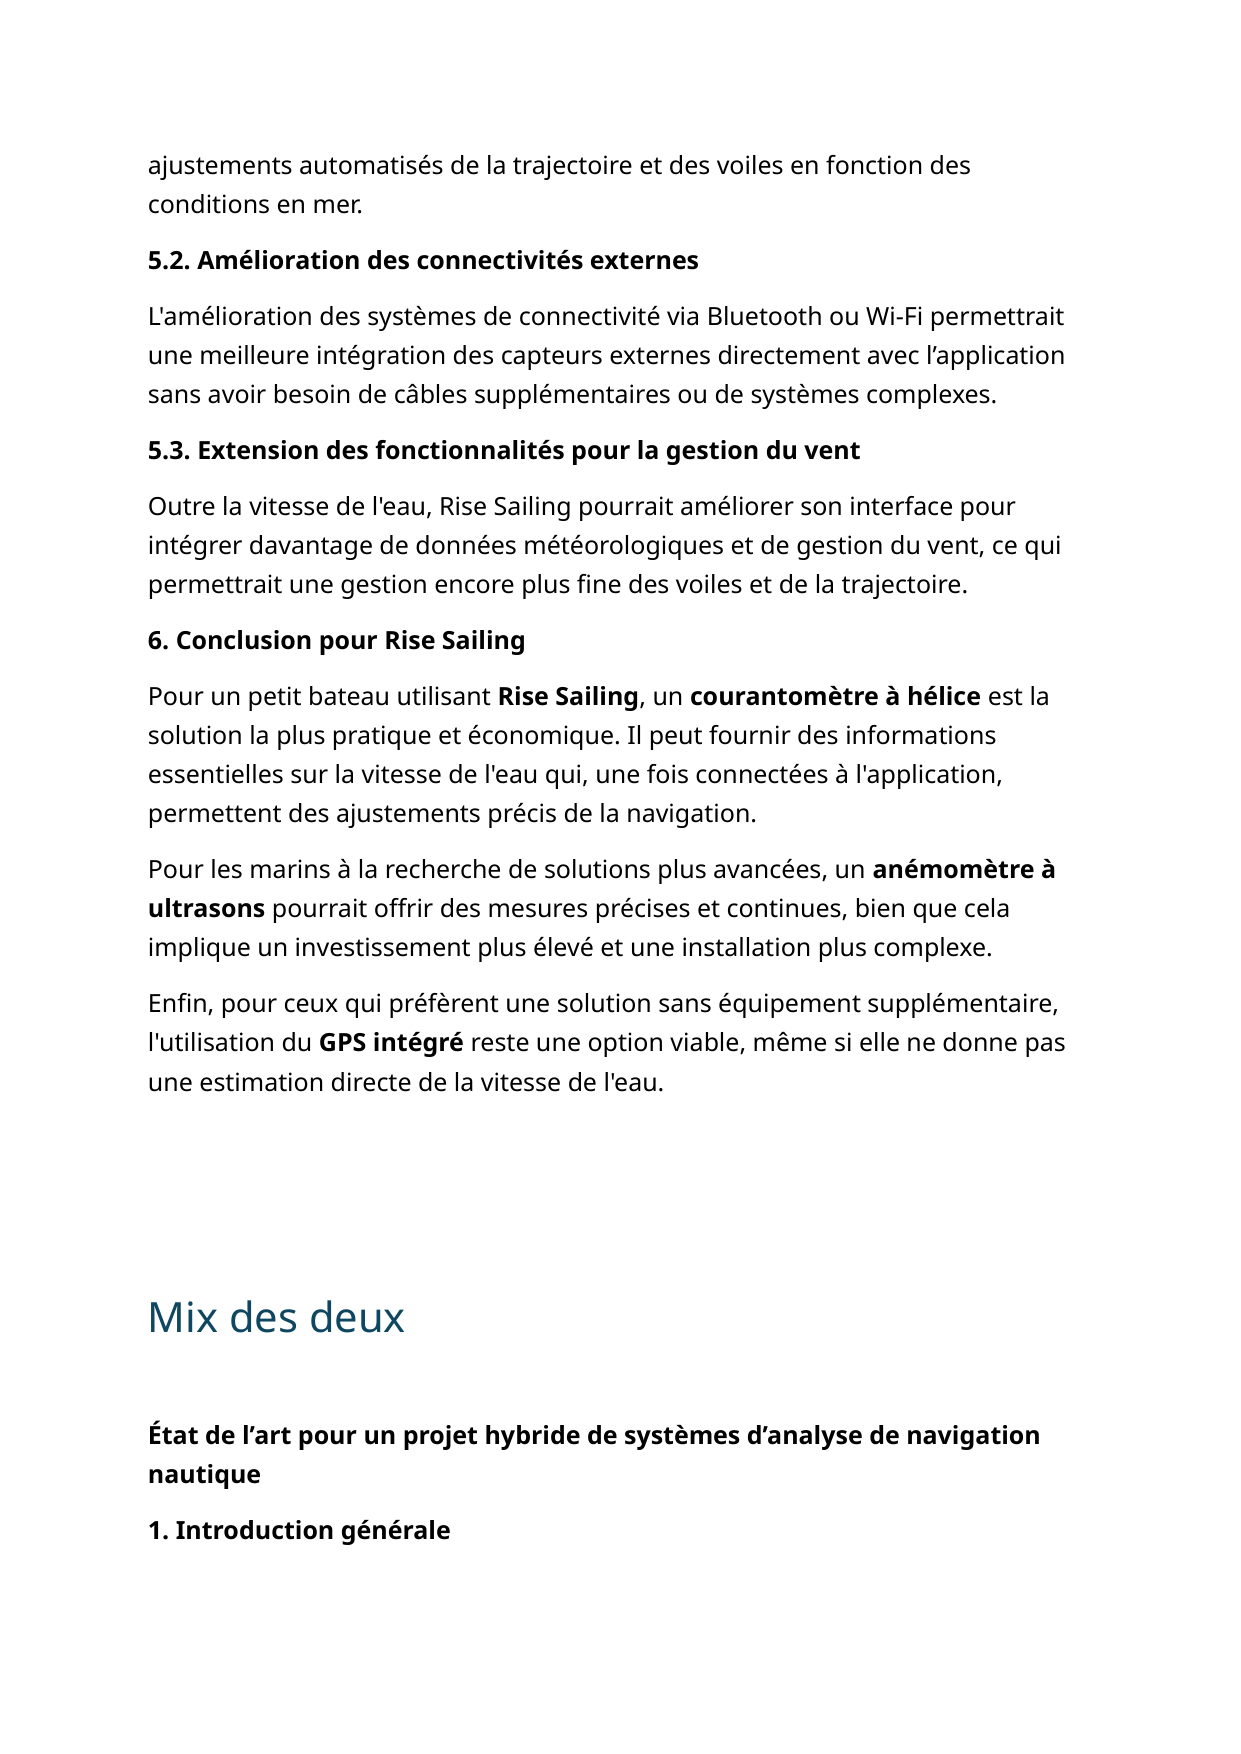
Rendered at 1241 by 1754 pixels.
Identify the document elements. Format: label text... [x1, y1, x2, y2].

text ajustements automatisés de la trajectoire et des voiles en fonction des conditions en mer. [148, 148, 1093, 221]
text 5.3. Extension des fonctionnalités pour la gestion du vent [148, 433, 1093, 467]
text 6. Conclusion pour Rise Sailing [148, 623, 1093, 657]
text 5.2. Amélioration des connectivités externes [148, 243, 1093, 277]
subtitle Mix des deux [148, 1158, 1093, 1345]
text Pour un petit bateau utilisant Rise Sailing, un courantomètre à hélice est la solution la plus pratique et économique. Il peut fournir des informations essentielles sur la vitesse de l'eau qui, une fois connectées à l'application, permettent des ajustements précis de la navigation. [148, 678, 1093, 830]
text État de l’art pour un projet hybride de systèmes d’analyse de navigation nautique [148, 1417, 1093, 1491]
text L'amélioration des systèmes de connectivité via Bluetooth ou Wi-Fi permettrait une meilleure intégration des capteurs externes directement avec l’application sans avoir besoin de câbles supplémentaires ou de systèmes complexes. [148, 298, 1093, 411]
text 1. Introduction générale [148, 1512, 1093, 1546]
text Outre la vitesse de l'eau, Rise Sailing pourrait améliorer son interface pour intégrer davantage de données météorologiques et de gestion du vent, ce qui permettrait une gestion encore plus fine des voiles et de la trajectoire. [148, 488, 1093, 601]
text Pour les marins à la recherche de solutions plus avancées, un anémomètre à ultrasons pourrait offrir des mesures précises et continues, bien que cela implique un investissement plus élevé et une installation plus complexe. [148, 852, 1093, 964]
text Enfin, pour ceux qui préfèrent une solution sans équipement supplémentaire, l'utilisation du GPS intégré reste une option viable, même si elle ne donne pas une estimation directe de la vitesse de l'eau. [148, 986, 1093, 1098]
